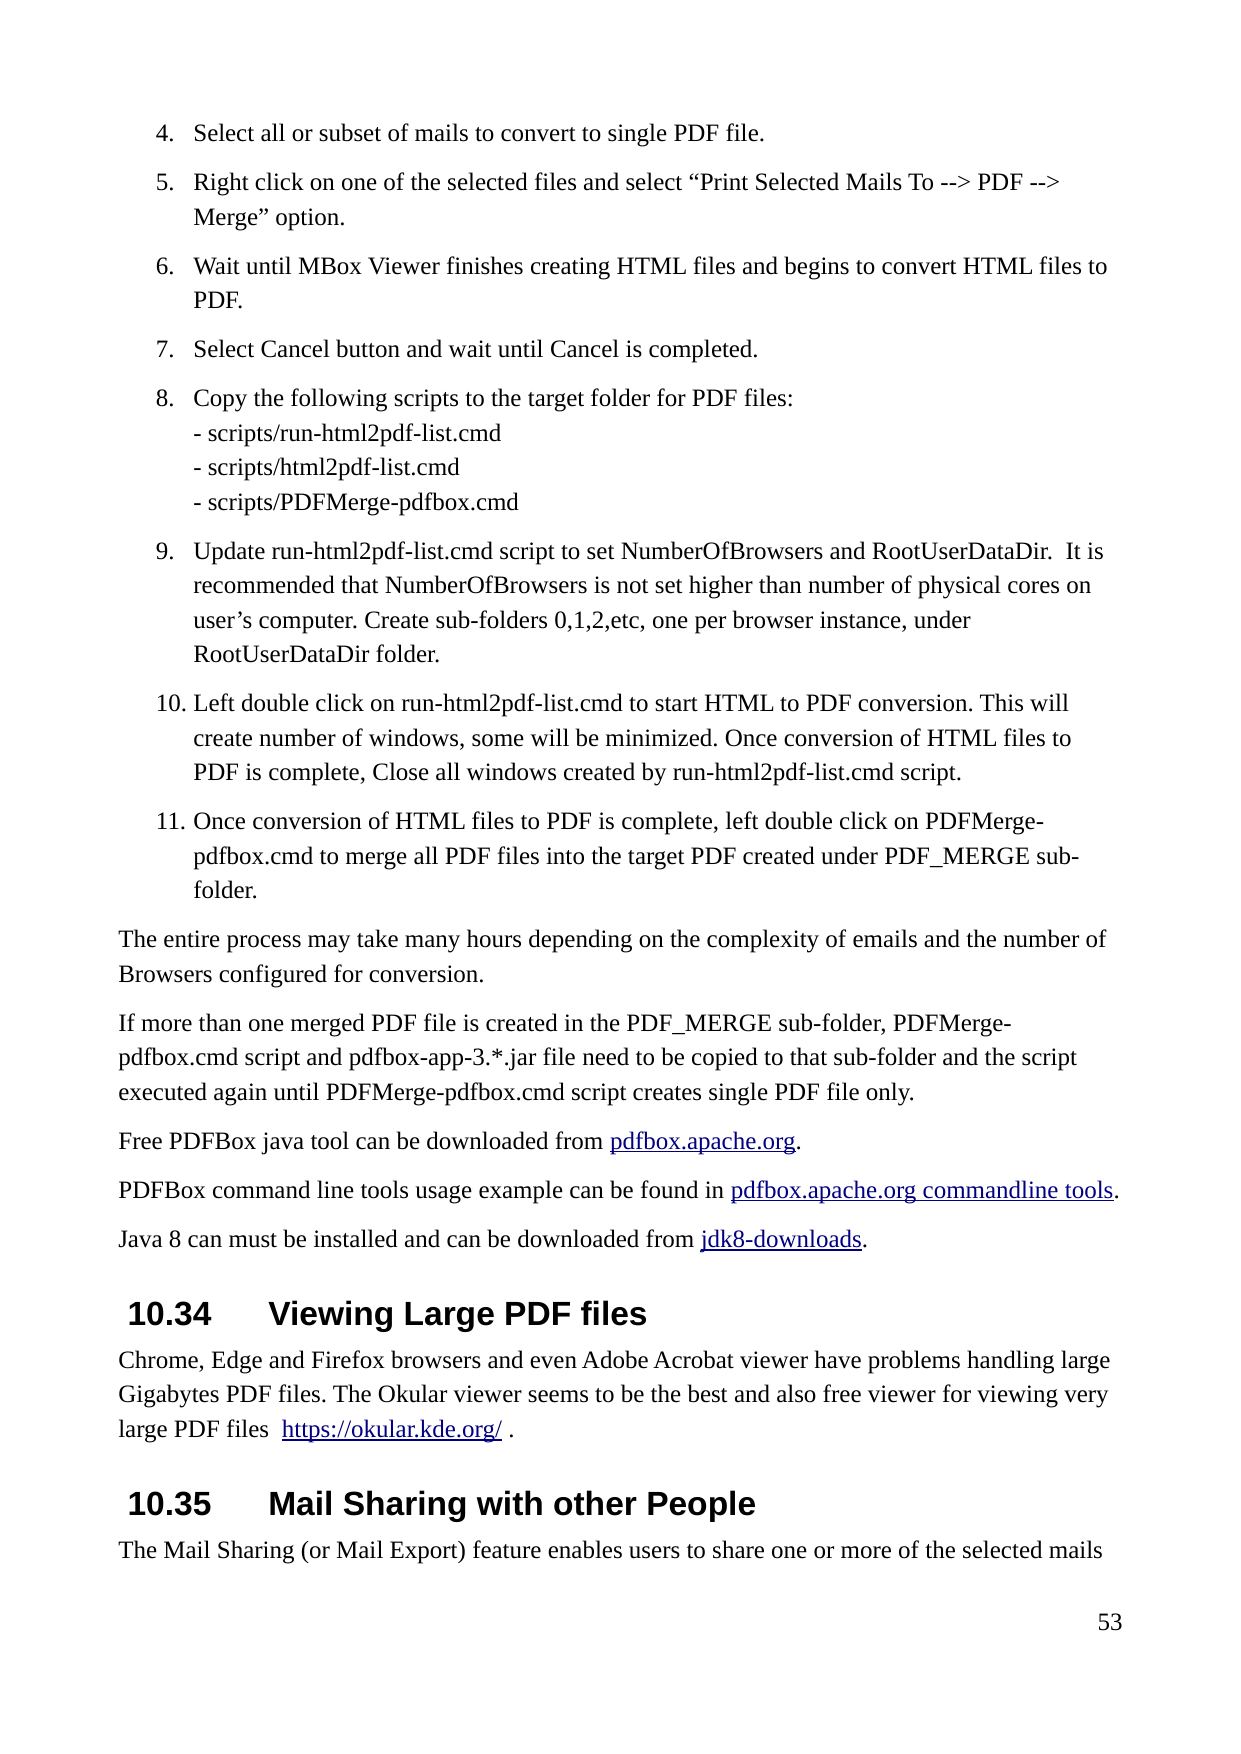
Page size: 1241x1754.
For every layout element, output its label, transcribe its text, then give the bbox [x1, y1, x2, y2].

text The Mail Sharing (or Mail Export) feature enables users to share one or more of the selected mails [118, 1535, 1122, 1564]
list Wait until MBox Viewer finishes creating HTML files and begins to convert HTML files to PDF. [156, 251, 1122, 314]
text The entire process may take many hours depending on the complexity of emails and the number of Browsers configured for conversion. [118, 924, 1122, 988]
text PDFBox command line tools usage example can be found in pdfbox.apache.org commandline tools. [118, 1175, 1122, 1204]
text If more than one merged PDF file is created in the PDF_MERGE sub-folder, PDFMerge-pdfbox.cmd script and pdfbox-app-3.*.jar file need to be copied to that sub-folder and the script executed again until PDFMerge-pdfbox.cmd script creates single PDF file only. [118, 1008, 1122, 1106]
list Left double click on run-html2pdf-list.cmd to start HTML to PDF conversion. This will create number of windows, some will be minimized. Once conversion of HTML files to PDF is complete, Close all windows created by run-html2pdf-list.cmd script. [156, 688, 1122, 786]
list Right click on one of the selected files and select “Print Selected Mails To --> PDF --> Merge” option. [156, 167, 1122, 230]
list Select Cancel button and wait until Cancel is completed. [156, 334, 1122, 363]
list Copy the following scripts to the target folder for PDF files: - scripts/run-html2pdf-list.cmd - scripts/html2pdf-list.cmd - scripts/PDFMerge-pdfbox.cmd [156, 383, 1122, 516]
list Once conversion of HTML files to PDF is complete, left double click on PDFMerge-pdfbox.cmd to merge all PDF files into the target PDF created under PDF_MERGE sub-folder. [156, 806, 1122, 904]
list Select all or subset of mails to convert to single PDF file. [156, 118, 1122, 147]
text Chrome, Edge and Firefox browsers and even Adobe Acrobat viewer have problems handling large Gigabytes PDF files. The Okular viewer seems to be the best and also free viewer for viewing very large PDF files https://okular.kde.org/ . [118, 1345, 1122, 1443]
subtitle Viewing Large PDF files [118, 1294, 1122, 1333]
list Update run-html2pdf-list.cmd script to set NumberOfBrowsers and RootUserDataDir. It is recommended that NumberOfBrowsers is not set higher than number of physical cores on user’s computer. Create sub-folders 0,1,2,etc, one per browser instance, under RootUserDataDir folder. [156, 536, 1122, 668]
text Java 8 can must be installed and can be downloaded from jdk8-downloads. [118, 1224, 1122, 1253]
text Free PDFBox java tool can be downloaded from pdfbox.apache.org. [118, 1126, 1122, 1155]
subtitle Mail Sharing with other People [118, 1484, 1122, 1523]
